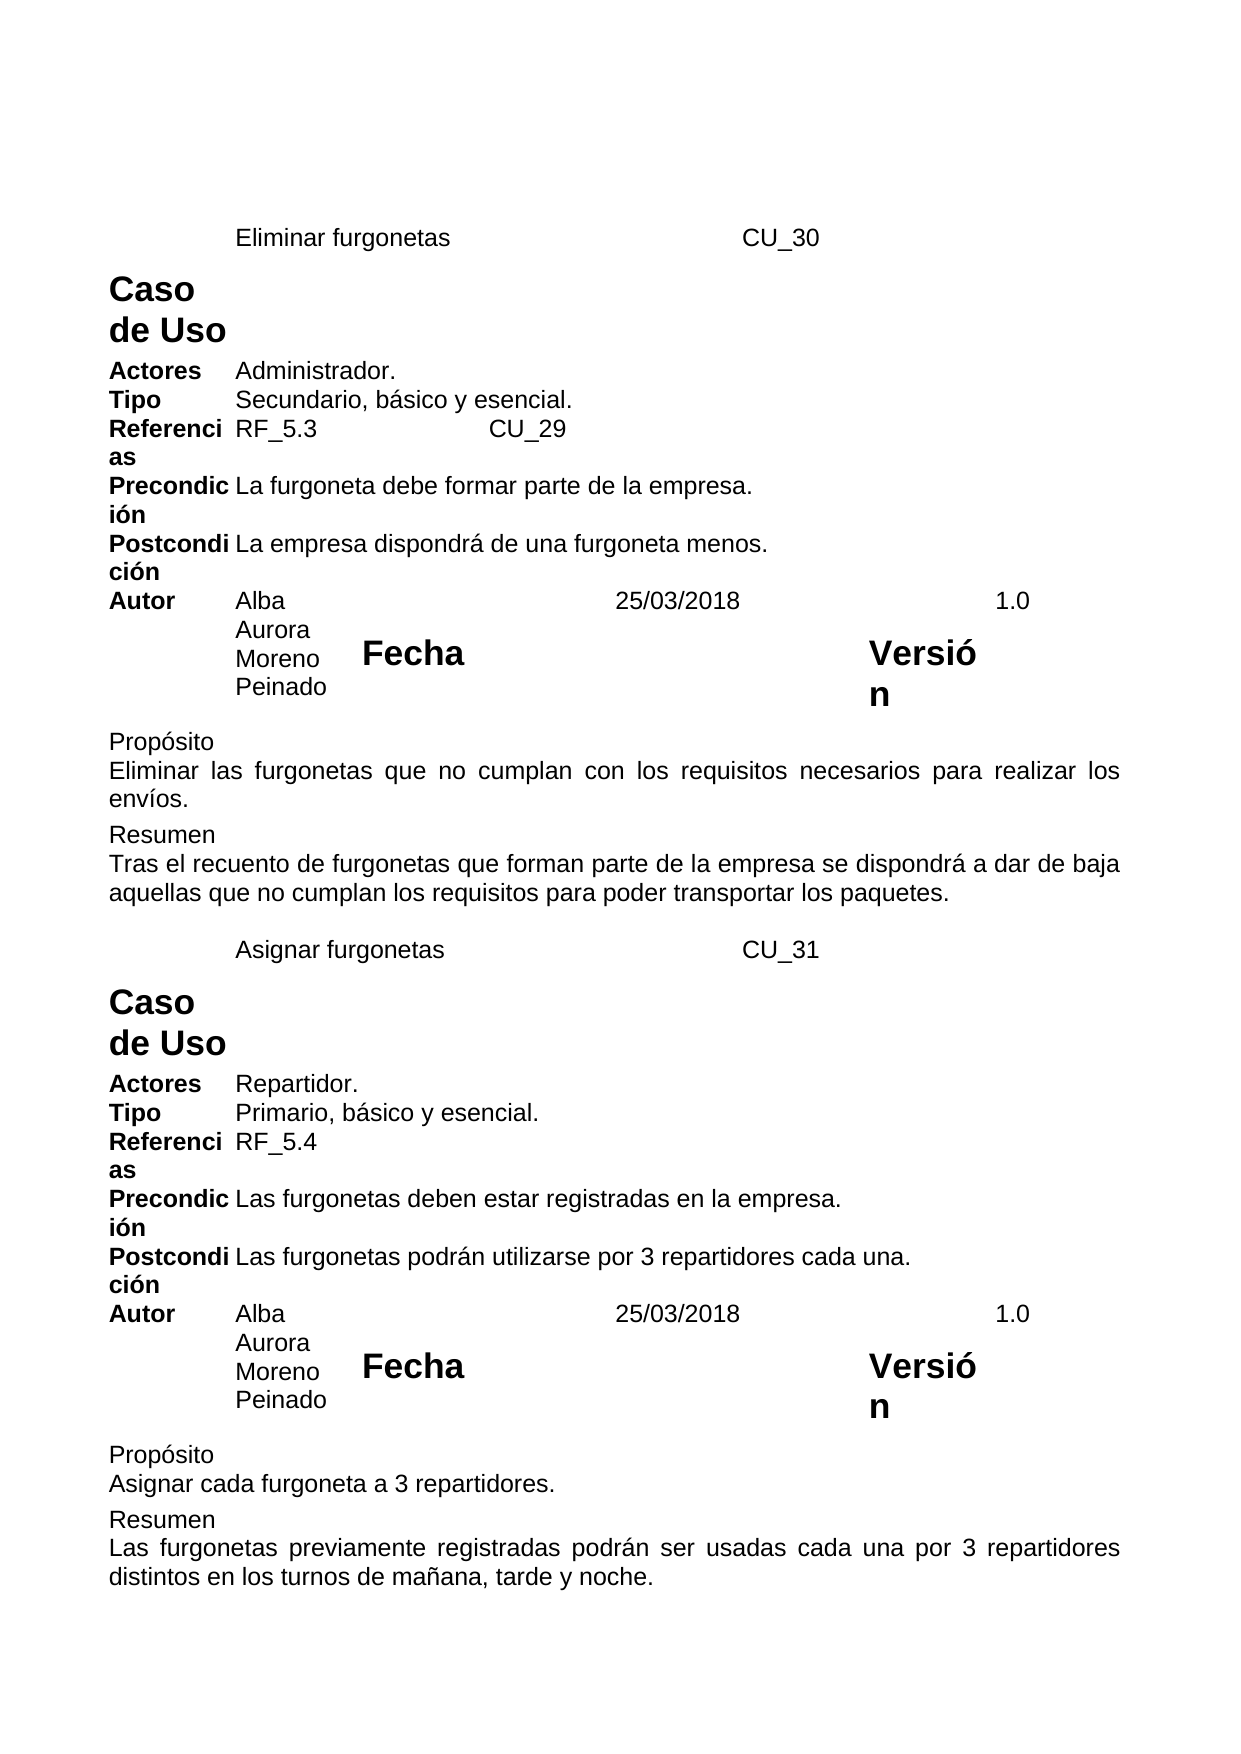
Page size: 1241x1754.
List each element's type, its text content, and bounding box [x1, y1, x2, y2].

table_cell Las furgonetas podrán utilizarse por 3 repartidores cada una. [235, 1242, 1122, 1299]
table_header Resumen [109, 821, 1122, 849]
table_cell CU_29 [489, 414, 1122, 471]
table_cell 25/03/2018 [615, 586, 868, 720]
table_header Asignar furgonetas [235, 936, 742, 1069]
table_cell Alba Aurora Moreno Peinado [235, 1299, 362, 1433]
table_cell Versión [869, 586, 995, 720]
table_header Propósito [109, 727, 1122, 756]
table_cell 1.0 [995, 586, 1122, 720]
table_cell Referencias [109, 414, 235, 471]
table_cell Secundario, básico y esencial. [235, 385, 1122, 414]
table_cell Autor [109, 586, 235, 720]
table_header Caso de Uso [109, 223, 235, 356]
table_cell Autor [109, 1299, 235, 1433]
table_cell Fecha [362, 1299, 615, 1433]
table_cell Administrador. [235, 356, 1122, 385]
table_header CU_30 [742, 223, 1122, 356]
table_cell Actores [109, 1069, 235, 1098]
table_cell Repartidor. [235, 1069, 1122, 1098]
table_header CU_31 [742, 936, 1122, 1069]
table_cell Tipo [109, 1098, 235, 1127]
table_header Eliminar furgonetas [235, 223, 742, 356]
table_cell Tras el recuento de furgonetas que forman parte de la empresa se dispondrá a dar de baja aquellas que no cumplan los requisitos para poder transportar los paquetes. [109, 849, 1122, 907]
table_cell Referencias [109, 1127, 235, 1184]
table_cell La furgoneta debe formar parte de la empresa. [235, 471, 1122, 529]
table_cell 25/03/2018 [615, 1299, 868, 1433]
table_cell Postcondición [109, 1242, 235, 1299]
table_header Resumen [109, 1505, 1122, 1533]
table_cell 1.0 [995, 1299, 1122, 1433]
table_cell Asignar cada furgoneta a 3 repartidores. [109, 1469, 1122, 1497]
table_cell Las furgonetas deben estar registradas en la empresa. [235, 1184, 1122, 1242]
table_cell Actores [109, 356, 235, 385]
table_header Caso de Uso [109, 936, 235, 1069]
table_cell Alba Aurora Moreno Peinado [235, 586, 362, 720]
table_cell Fecha [362, 586, 615, 720]
table_cell Precondición [109, 1184, 235, 1242]
table_cell RF_5.3 [235, 414, 488, 471]
table_cell Versión [869, 1299, 995, 1433]
table_cell La empresa dispondrá de una furgoneta menos. [235, 529, 1122, 586]
table_cell Precondición [109, 471, 235, 529]
table_cell Tipo [109, 385, 235, 414]
table_header Propósito [109, 1440, 1122, 1469]
table_cell Las furgonetas previamente registradas podrán ser usadas cada una por 3 repartidores distintos en los turnos de mañana, tarde y noche. [109, 1534, 1122, 1591]
table_cell [489, 1127, 1122, 1184]
table_cell Postcondición [109, 529, 235, 586]
table_cell RF_5.4 [235, 1127, 488, 1184]
table_cell Primario, básico y esencial. [235, 1098, 1122, 1127]
table_cell Eliminar las furgonetas que no cumplan con los requisitos necesarios para realizar los envíos. [109, 756, 1122, 813]
